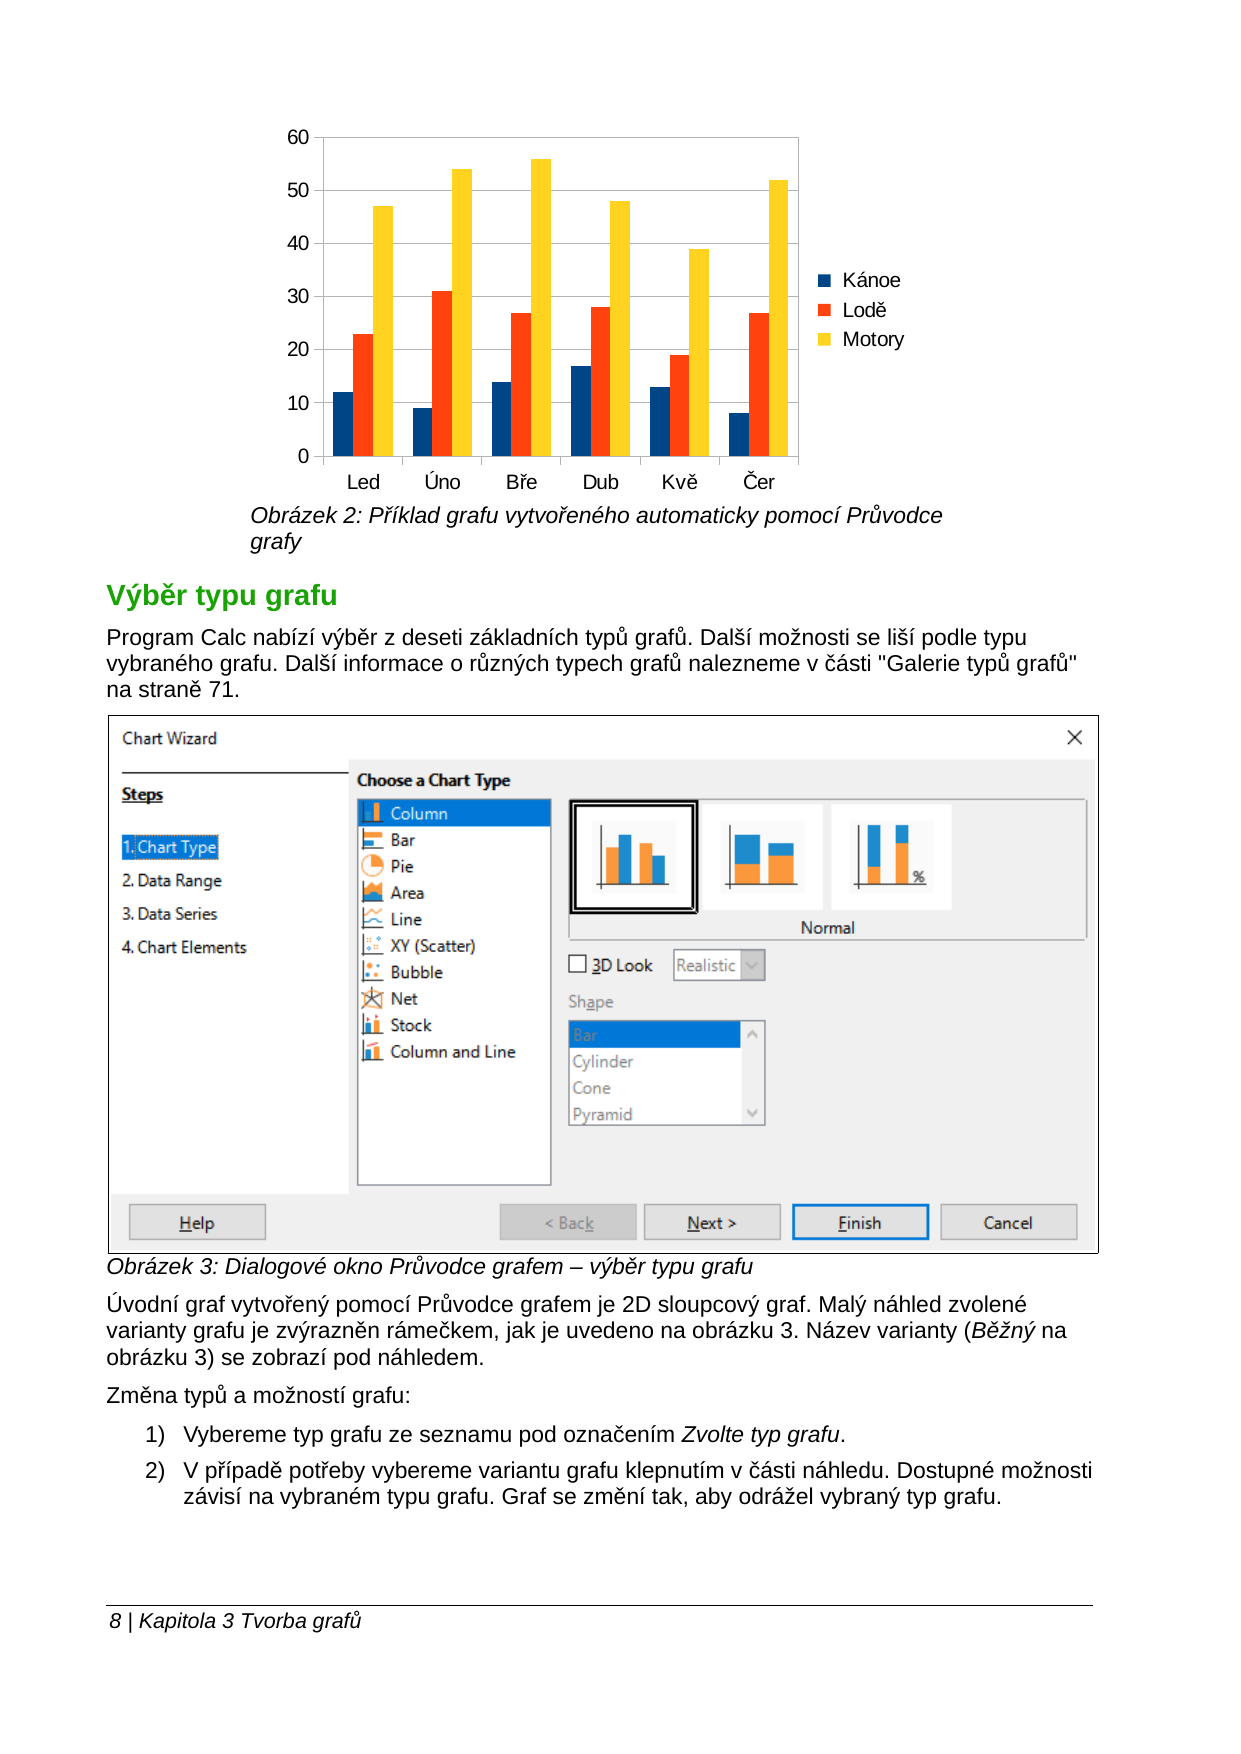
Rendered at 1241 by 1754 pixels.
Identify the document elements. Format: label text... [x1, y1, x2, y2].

text Obrázek 2: Příklad grafu vytvořeného automaticky pomocí Průvodce grafy [250, 118, 949, 555]
list Vybereme typ grafu ze seznamu pod označením Zvolte typ grafu. [165, 1421, 1093, 1448]
list V případě potřeby vybereme variantu grafu klepnutím v části náhledu. Dostupné možnosti závisí na vybraném typu grafu. Graf se změní tak, aby odrážel vybraný typ grafu. [165, 1457, 1093, 1509]
list Změna typů a možností grafu: [106, 1382, 1093, 1409]
text Obrázek 3: Dialogové okno Průvodce grafem – výběr typu grafu [106, 715, 1100, 1279]
text Úvodní graf vytvořený pomocí Průvodce grafem je 2D sloupcový graf. Malý náhled zvolené varianty grafu je zvýrazněn rámečkem, jak je uvedeno na obrázku 3. Název varianty (Běžný na obrázku 3) se zobrazí pod náhledem. [106, 1291, 1093, 1370]
subtitle Výběr typu grafu [106, 578, 1093, 612]
picture [111, 718, 1095, 1250]
text Program Calc nabízí výběr z deseti základních typů grafů. Další možnosti se liší podle typu vybraného grafu. Další informace o různých typech grafů nalezneme v části "Galerie typů grafů" na straně 68. [106, 624, 1093, 703]
